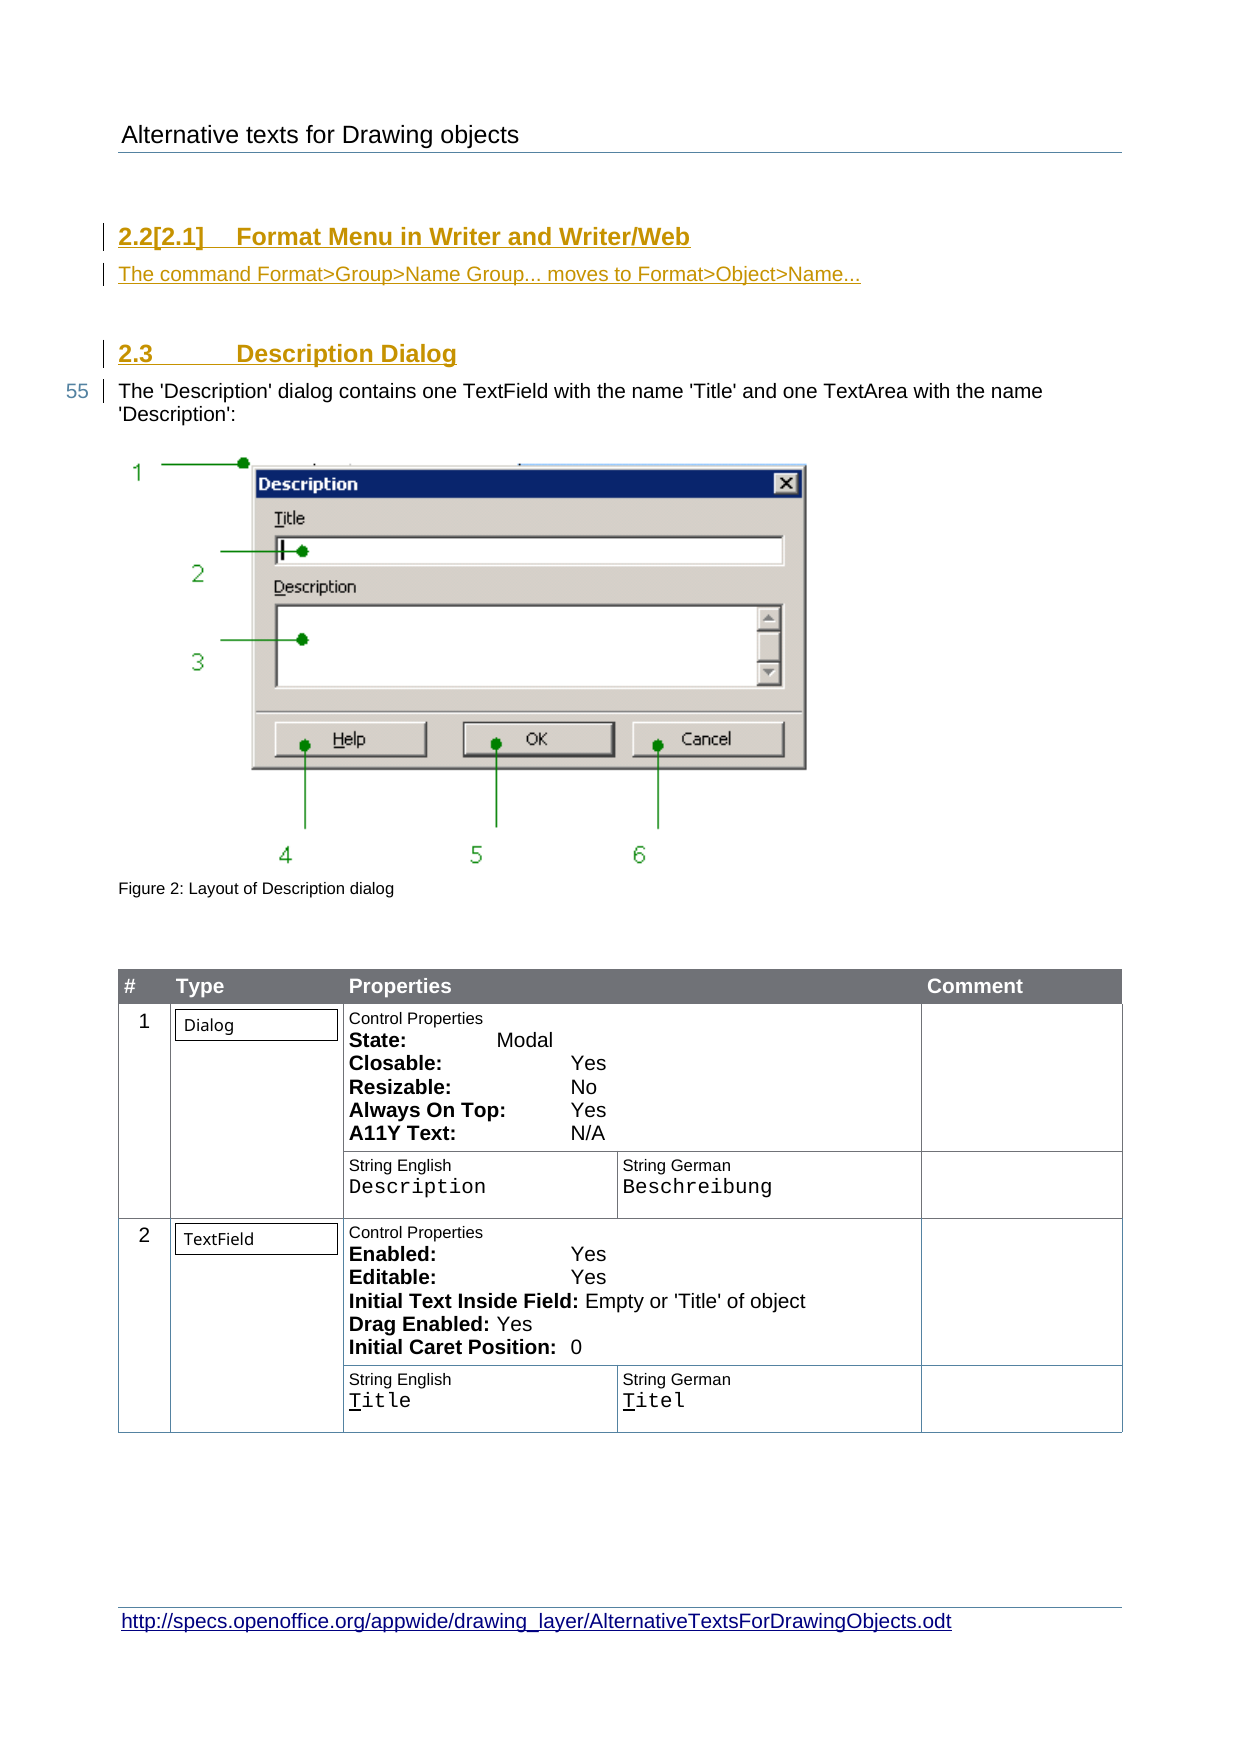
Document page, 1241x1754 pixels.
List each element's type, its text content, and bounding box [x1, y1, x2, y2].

table_cell String German Titel [618, 1366, 921, 1432]
table_header Control Properties State: Modal Closable: Yes Resizable: No Always On Top: Yes A11Y Text: N/A [344, 1004, 921, 1151]
subtitle Description Dialog [118, 339, 1122, 367]
subtitle Format Menu in Writer and Writer/Web [118, 223, 1122, 251]
text Figure 2: Layout of Description dialog [118, 879, 810, 898]
table_header Control Properties Enabled: Yes Editable: Yes Initial Text Inside Field: Empty or 'Title' of object Drag Enabled: Yes Initial Caret Position: 0 [344, 1219, 921, 1364]
text The 'Description' dialog contains one TextField with the name 'Title' and one TextArea with the name 'Description': [118, 379, 1122, 426]
table_header Properties [343, 969, 921, 1004]
text The command Format>Group>Name Group... moves to Format>Object>Name... [118, 262, 1122, 286]
table_cell String English Title [344, 1366, 617, 1432]
table_cell 2 [119, 1219, 170, 1432]
table_cell String German Beschreibung [618, 1152, 921, 1218]
table_cell [171, 1219, 343, 1432]
table_cell 1 [119, 1004, 170, 1218]
table_header Comment [921, 969, 1122, 1004]
table_header [922, 1004, 1122, 1151]
table_cell [922, 1152, 1122, 1218]
table_cell String English Description [344, 1152, 617, 1218]
table_header [922, 1219, 1122, 1364]
table_header Type [170, 969, 343, 1004]
table_cell [171, 1004, 343, 1218]
table_header # [118, 969, 170, 1004]
table_cell [922, 1366, 1122, 1432]
picture [118, 450, 810, 879]
